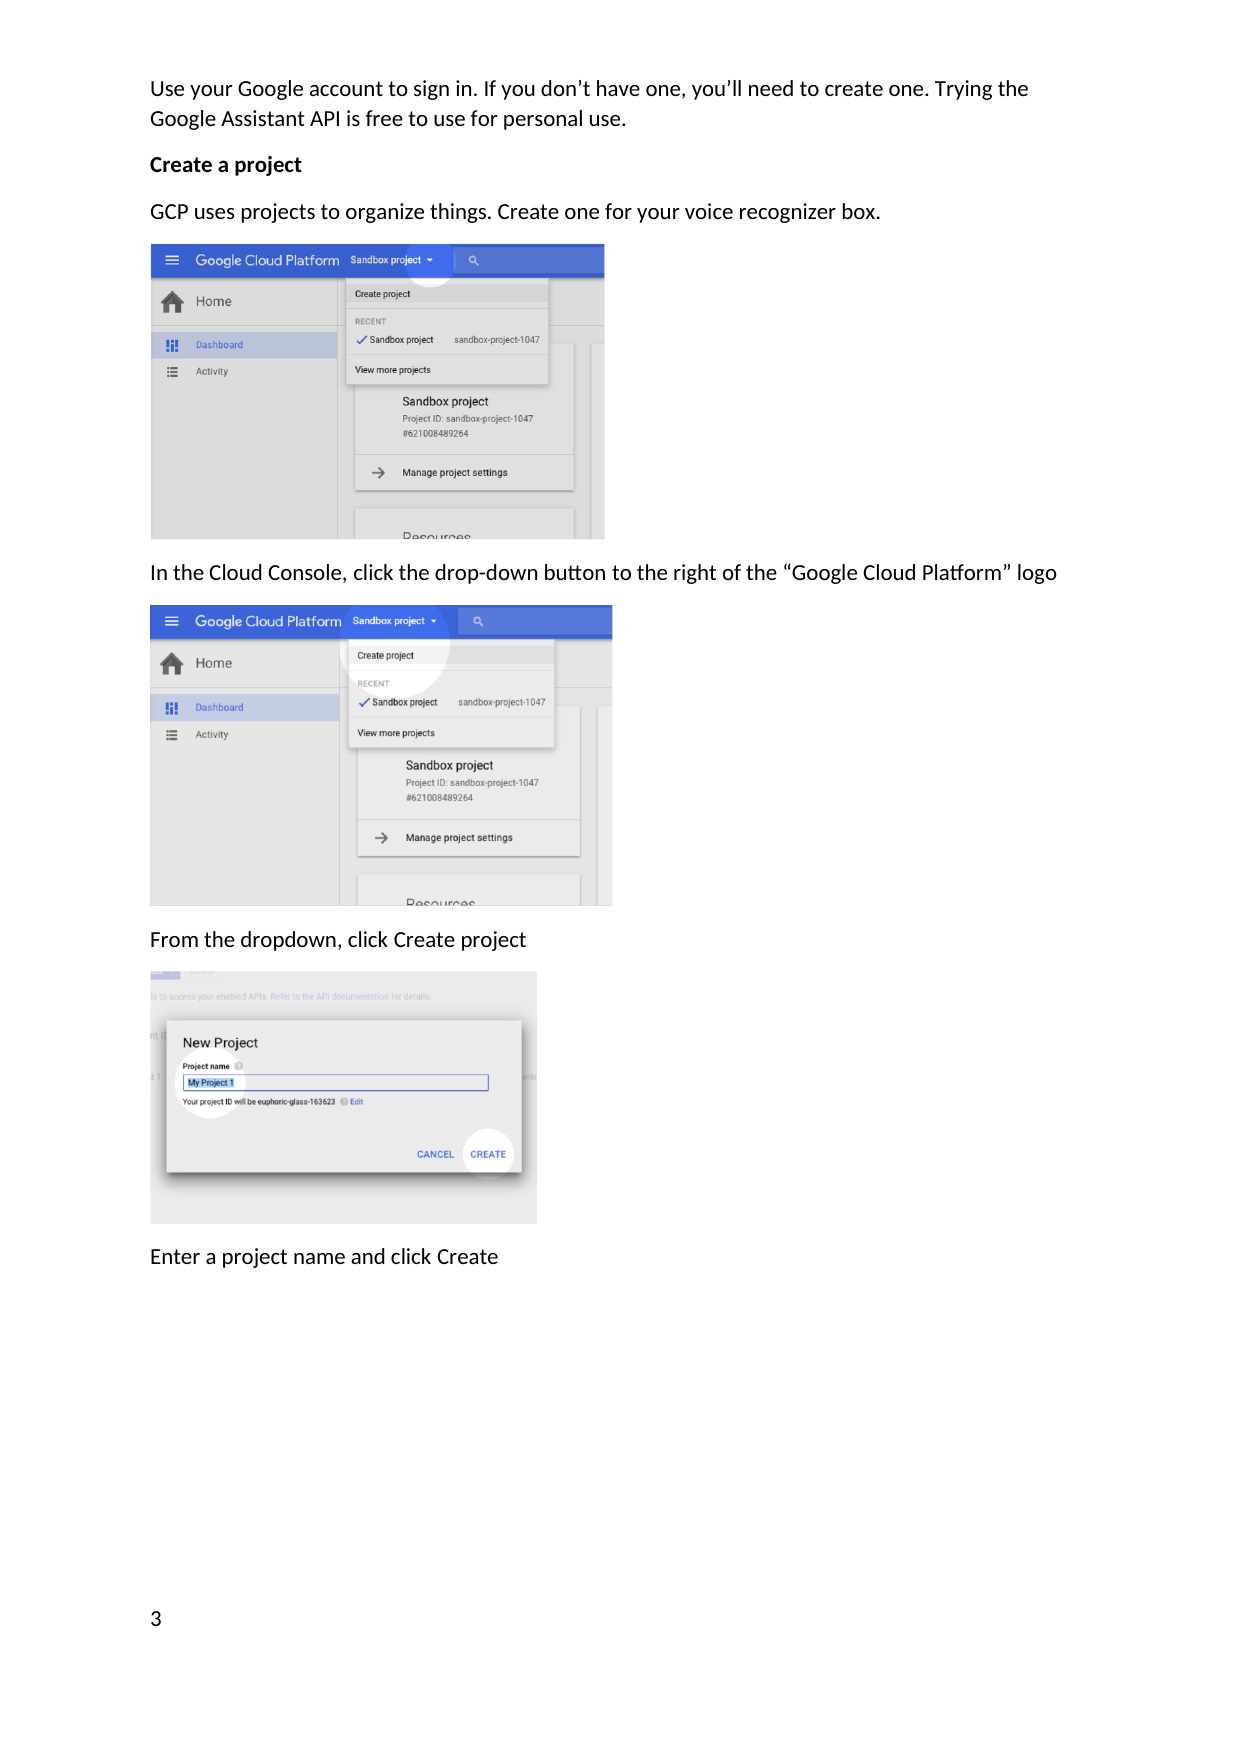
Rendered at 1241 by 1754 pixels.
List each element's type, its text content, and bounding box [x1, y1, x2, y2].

text GCP uses projects to organize things. Create one for your voice recognizer box. [150, 197, 1090, 225]
text Create a project [150, 150, 1090, 178]
text From the dropdown, click Create project [150, 925, 1090, 953]
text Use your Google account to sign in. If you don’t have one, you’ll need to create one. Trying the Google Assistant API is free to use for personal use. [150, 74, 1090, 132]
text In the Cloud Console, click the drop-down button to the right of the “Google Cloud Platform” logo [150, 558, 1090, 586]
text Enter a project name and click Create [150, 1242, 1090, 1270]
